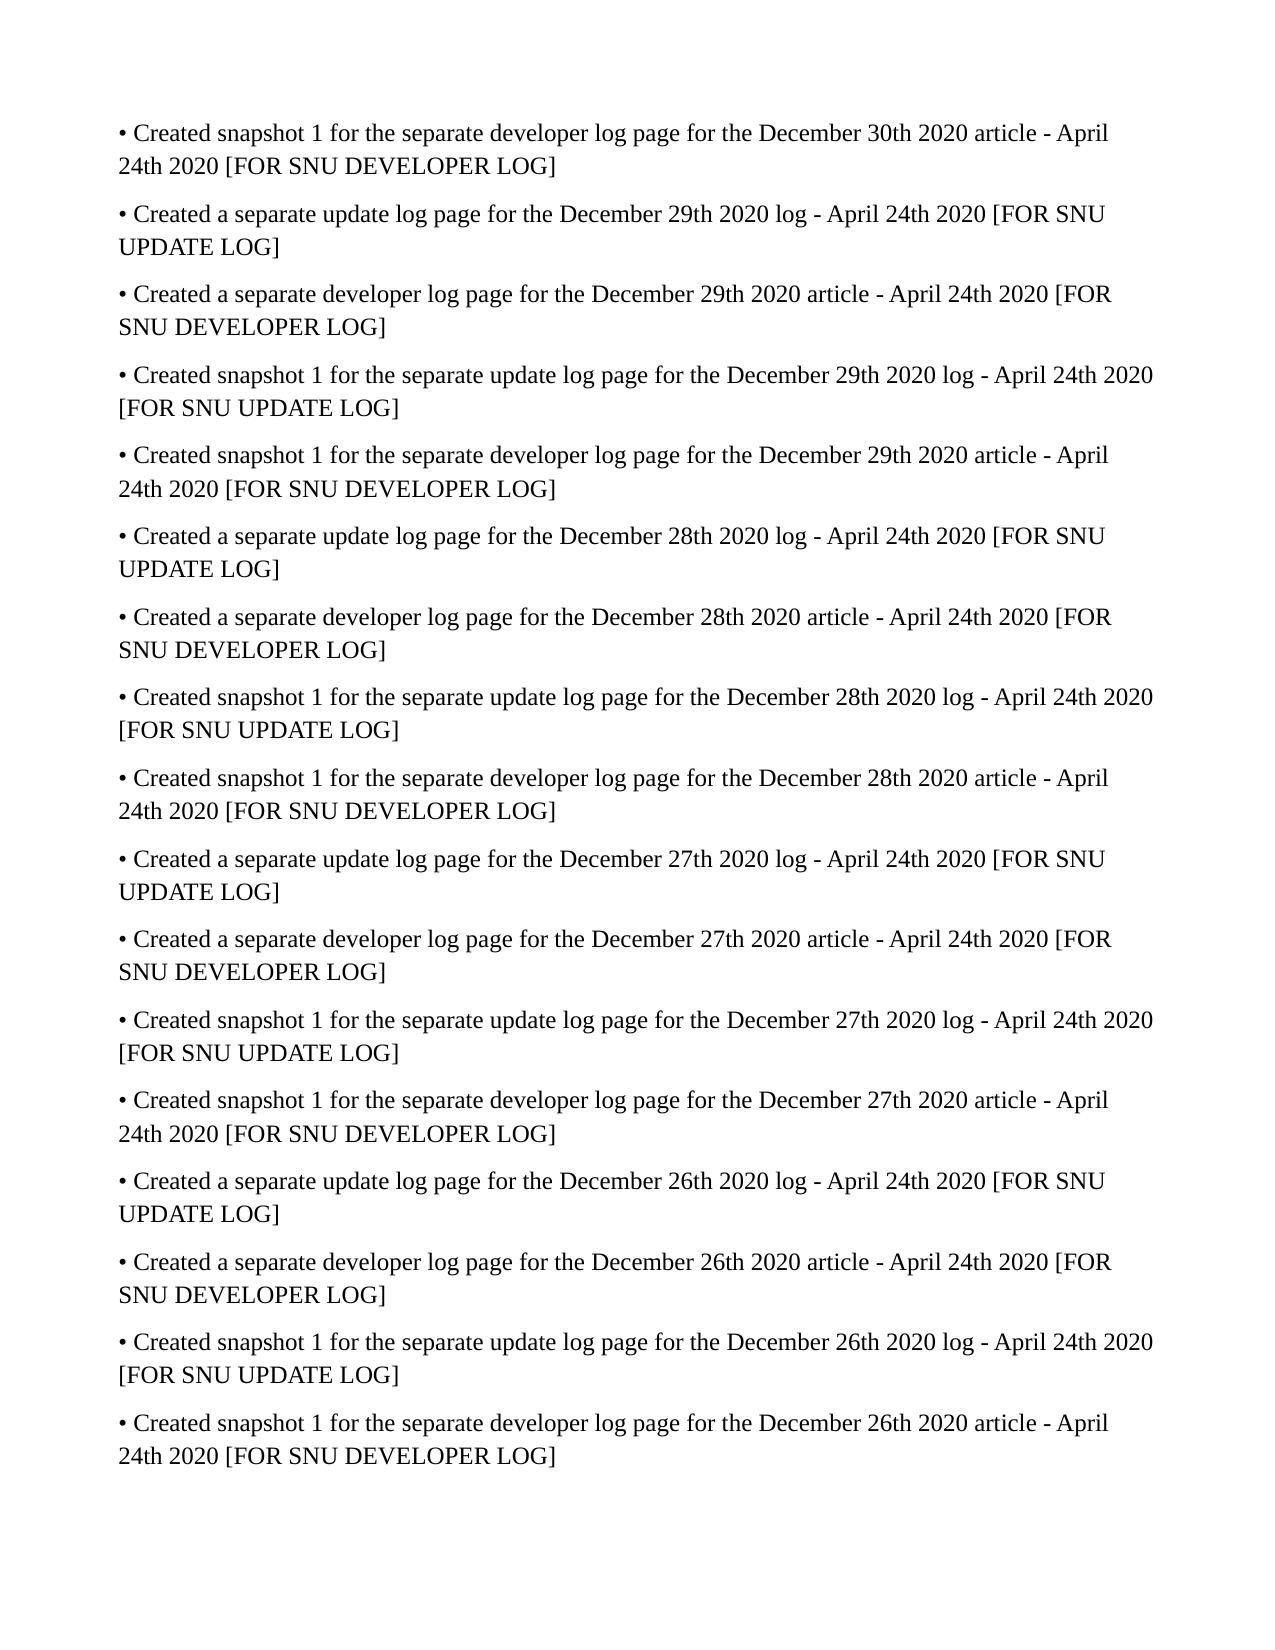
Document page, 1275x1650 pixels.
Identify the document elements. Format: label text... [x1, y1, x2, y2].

text • Created a separate update log page for the December 27th 2020 log - April 24th 2020 [FOR SNU UPDATE LOG] [118, 844, 1157, 906]
text • Created snapshot 1 for the separate update log page for the December 27th 2020 log - April 24th 2020 [FOR SNU UPDATE LOG] [118, 1005, 1157, 1067]
text • Created a separate update log page for the December 26th 2020 log - April 24th 2020 [FOR SNU UPDATE LOG] [118, 1166, 1157, 1228]
text • Created snapshot 1 for the separate update log page for the December 28th 2020 log - April 24th 2020 [FOR SNU UPDATE LOG] [118, 682, 1157, 744]
text • Created snapshot 1 for the separate developer log page for the December 29th 2020 article - April 24th 2020 [FOR SNU DEVELOPER LOG] [118, 441, 1157, 502]
text • Created snapshot 1 for the separate developer log page for the December 27th 2020 article - April 24th 2020 [FOR SNU DEVELOPER LOG] [118, 1086, 1157, 1147]
text • Created snapshot 1 for the separate developer log page for the December 26th 2020 article - April 24th 2020 [FOR SNU DEVELOPER LOG] [118, 1408, 1157, 1470]
text • Created a separate developer log page for the December 28th 2020 article - April 24th 2020 [FOR SNU DEVELOPER LOG] [118, 602, 1157, 664]
text • Created a separate developer log page for the December 29th 2020 article - April 24th 2020 [FOR SNU DEVELOPER LOG] [118, 279, 1157, 341]
text • Created a separate developer log page for the December 26th 2020 article - April 24th 2020 [FOR SNU DEVELOPER LOG] [118, 1247, 1157, 1309]
text • Created snapshot 1 for the separate developer log page for the December 28th 2020 article - April 24th 2020 [FOR SNU DEVELOPER LOG] [118, 763, 1157, 825]
text • Created a separate update log page for the December 29th 2020 log - April 24th 2020 [FOR SNU UPDATE LOG] [118, 199, 1157, 261]
text • Created snapshot 1 for the separate developer log page for the December 30th 2020 article - April 24th 2020 [FOR SNU DEVELOPER LOG] [118, 118, 1157, 180]
text • Created a separate update log page for the December 28th 2020 log - April 24th 2020 [FOR SNU UPDATE LOG] [118, 521, 1157, 583]
text • Created snapshot 1 for the separate update log page for the December 29th 2020 log - April 24th 2020 [FOR SNU UPDATE LOG] [118, 360, 1157, 422]
text • Created a separate developer log page for the December 27th 2020 article - April 24th 2020 [FOR SNU DEVELOPER LOG] [118, 924, 1157, 986]
text • Created snapshot 1 for the separate update log page for the December 26th 2020 log - April 24th 2020 [FOR SNU UPDATE LOG] [118, 1327, 1157, 1389]
